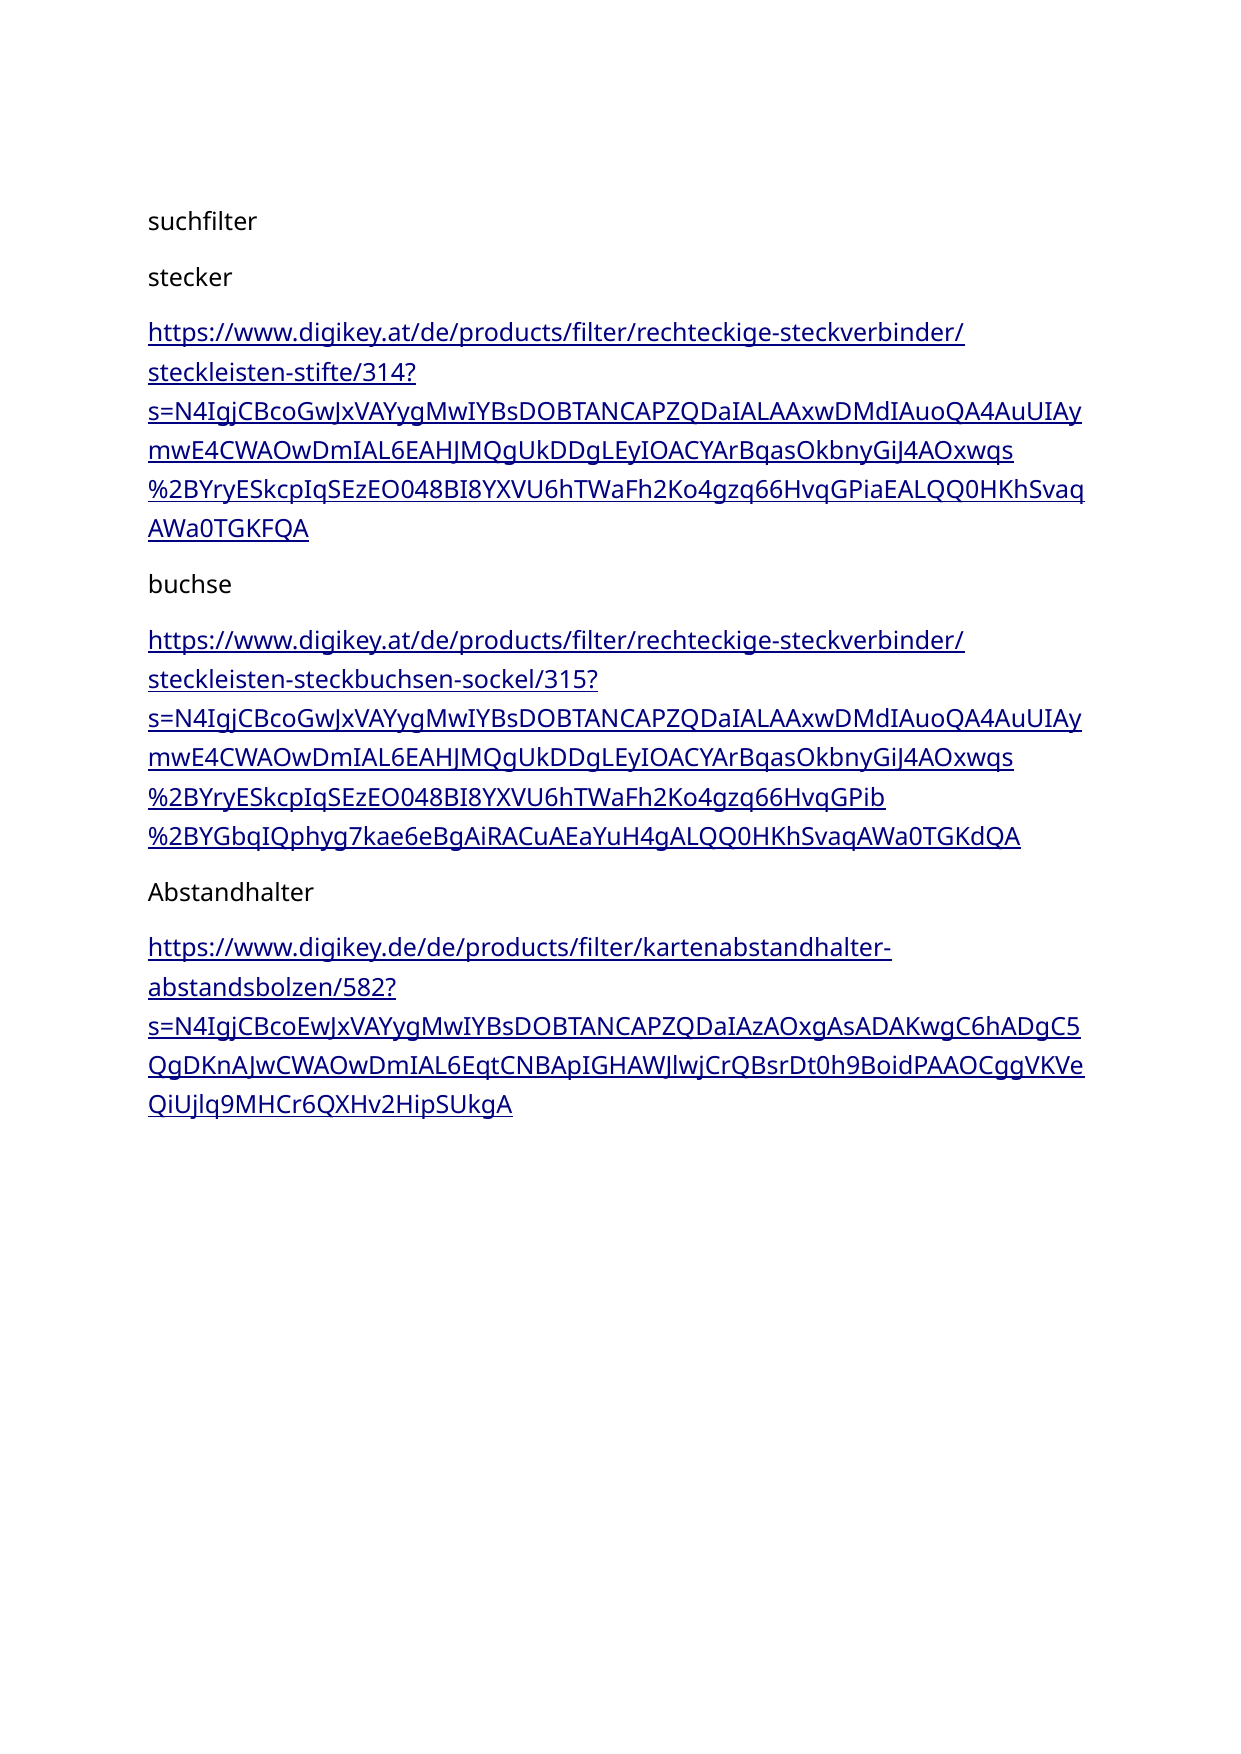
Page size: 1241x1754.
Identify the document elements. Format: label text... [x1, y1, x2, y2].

text Abstandhalter [148, 874, 1093, 908]
text buchse [148, 567, 1093, 601]
text https://www.digikey.de/de/products/filter/kartenabstandhalter-abstandsbolzen/582?s=N4IgjCBcoEwJxVAYygMwIYBsDOBTANCAPZQDaIAzAOxgAsADAKwgC6hADgC5QgDKnAJwCWAOwDmIAL6EqtCNBApIGHAWJlwjCrQBsrDt0h9BoidPAAOCggVKVeQiUjlq9MHCr6QXHv2HipSUkgA [148, 930, 1093, 1121]
text https://www.digikey.at/de/products/filter/rechteckige-steckverbinder/steckleisten-steckbuchsen-sockel/315?s=N4IgjCBcoGwJxVAYygMwIYBsDOBTANCAPZQDaIALAAxwDMdIAuoQA4AuUIAymwE4CWAOwDmIAL6EAHJMQgUkDDgLEyIOACYArBqasOkbnyGiJ4AOxwqs%2BYryESkcpIqSEzEO048BI8YXVU6hTWaFh2Ko4gzq66HvqGPib%2BYGbqIQphyg7kae6eBgAiRACuAEaYuH4gALQQ0HKhSvaqAWa0TGKdQA [148, 623, 1093, 852]
text https://www.digikey.at/de/products/filter/rechteckige-steckverbinder/steckleisten-stifte/314?s=N4IgjCBcoGwJxVAYygMwIYBsDOBTANCAPZQDaIALAAxwDMdIAuoQA4AuUIAymwE4CWAOwDmIAL6EAHJMQgUkDDgLEyIOACYArBqasOkbnyGiJ4AOxwqs%2BYryESkcpIqSEzEO048BI8YXVU6hTWaFh2Ko4gzq66HvqGPiaEALQQ0HKhSvaqAWa0TGKFQA [148, 315, 1093, 545]
text stecker [148, 259, 1093, 293]
text suchfilter [148, 203, 1093, 237]
